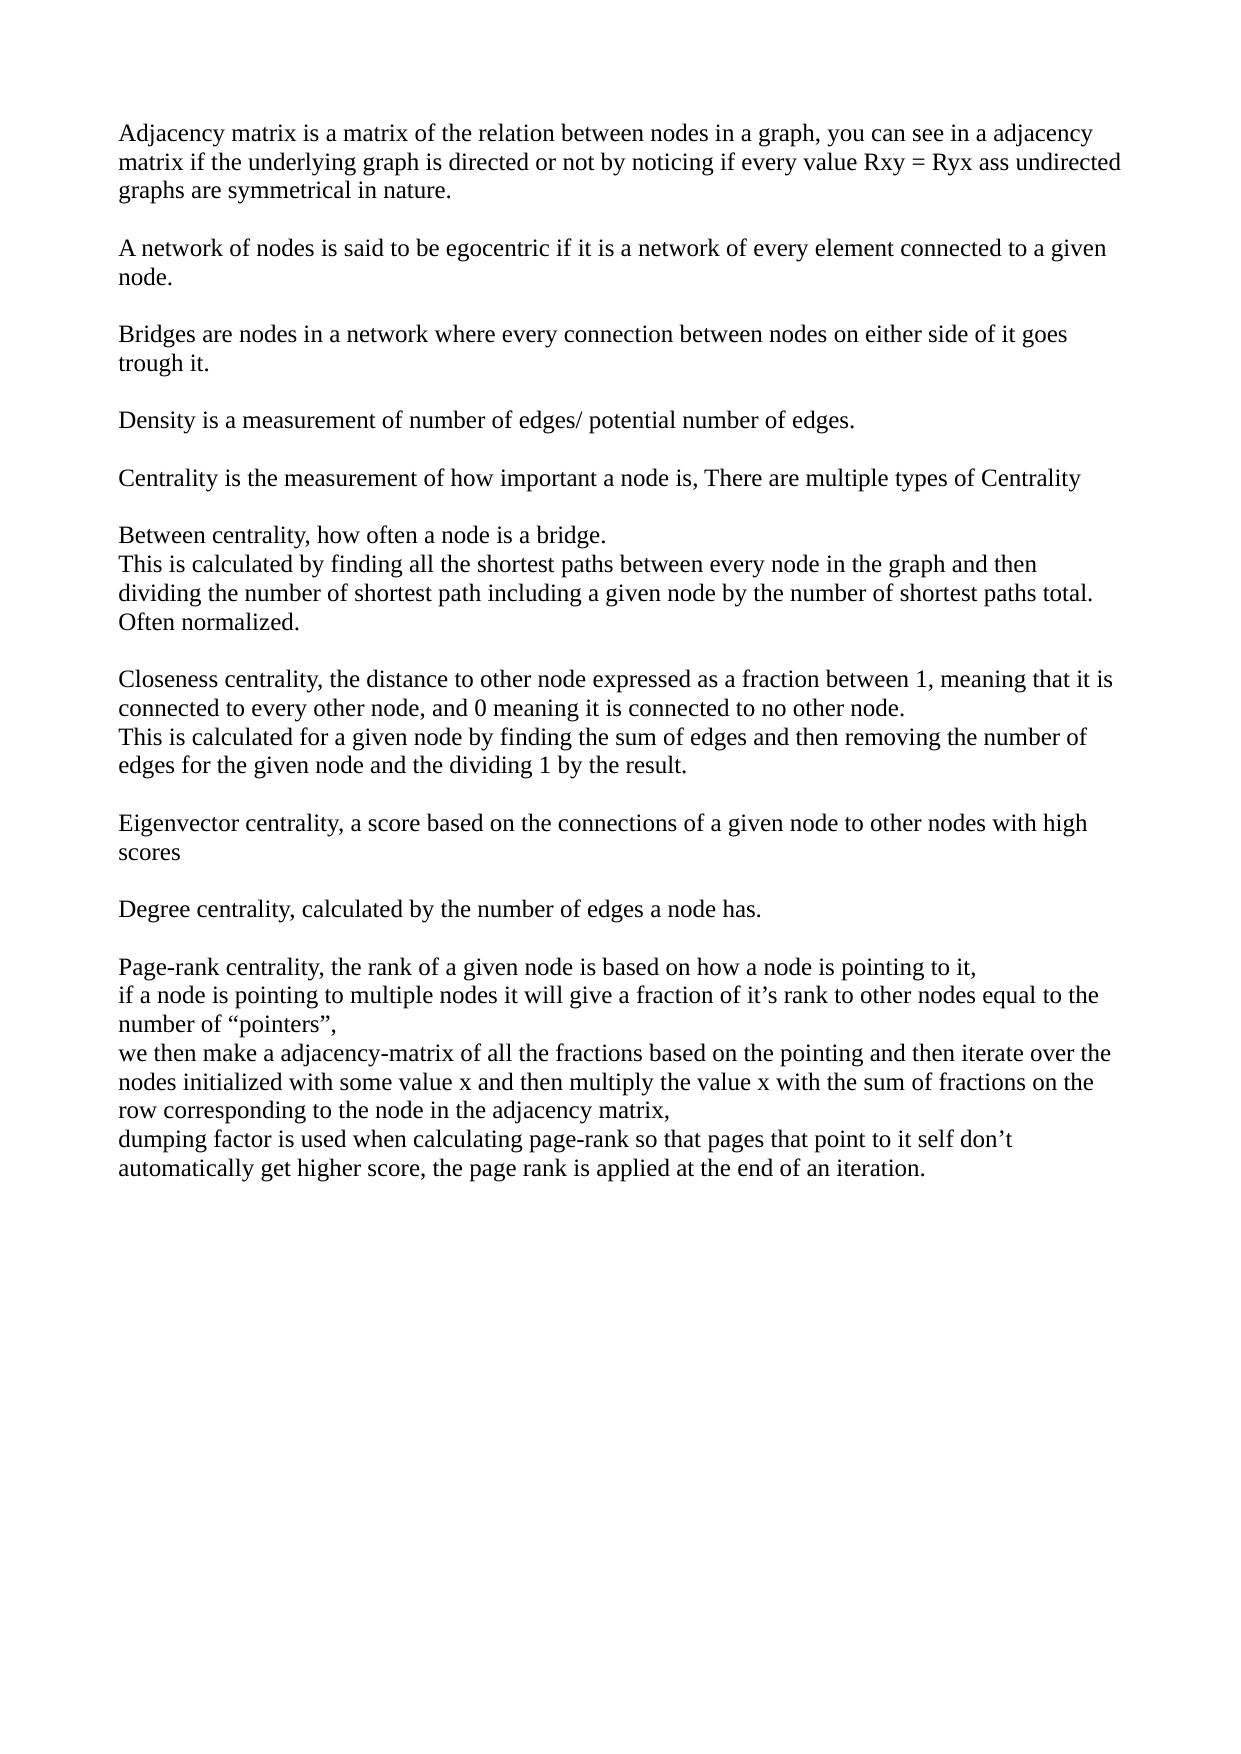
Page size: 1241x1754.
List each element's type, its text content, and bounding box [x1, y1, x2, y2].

text Adjacency matrix is a matrix of the relation between nodes in a graph, you can see in a adjacency matrix if the underlying graph is directed or not by noticing if every value Rxy = Ryx ass undirected graphs are symmetrical in nature. [118, 118, 1122, 204]
text Density is a measurement of number of edges/ potential number of edges. [118, 406, 1122, 434]
text This is calculated for a given node by finding the sum of edges and then removing the number of edges for the given node and the dividing 1 by the result. [118, 722, 1122, 779]
text This is calculated by finding all the shortest paths between every node in the graph and then dividing the number of shortest path including a given node by the number of shortest paths total. [118, 549, 1122, 607]
text Degree centrality, calculated by the number of edges a node has. [118, 894, 1122, 923]
text Eigenvector centrality, a score based on the connections of a given node to other nodes with high scores [118, 808, 1122, 866]
text if a node is pointing to multiple nodes it will give a fraction of it’s rank to other nodes equal to the number of “pointers”, [118, 981, 1122, 1038]
text Often normalized. [118, 607, 1122, 636]
text Page-rank centrality, the rank of a given node is based on how a node is pointing to it, [118, 952, 1122, 981]
text dumping factor is used when calculating page-rank so that pages that point to it self don’t automatically get higher score, the page rank is applied at the end of an iteration. [118, 1124, 1122, 1182]
text Closeness centrality, the distance to other node expressed as a fraction between 1, meaning that it is connected to every other node, and 0 meaning it is connected to no other node. [118, 664, 1122, 722]
text Bridges are nodes in a network where every connection between nodes on either side of it goes trough it. [118, 319, 1122, 377]
text we then make a adjacency-matrix of all the fractions based on the pointing and then iterate over the nodes initialized with some value x and then multiply the value x with the sum of fractions on the row corresponding to the node in the adjacency matrix, [118, 1038, 1122, 1124]
text A network of nodes is said to be egocentric if it is a network of every element connected to a given node. [118, 233, 1122, 291]
text Between centrality, how often a node is a bridge. [118, 521, 1122, 549]
text Centrality is the measurement of how important a node is, There are multiple types of Centrality [118, 463, 1122, 492]
